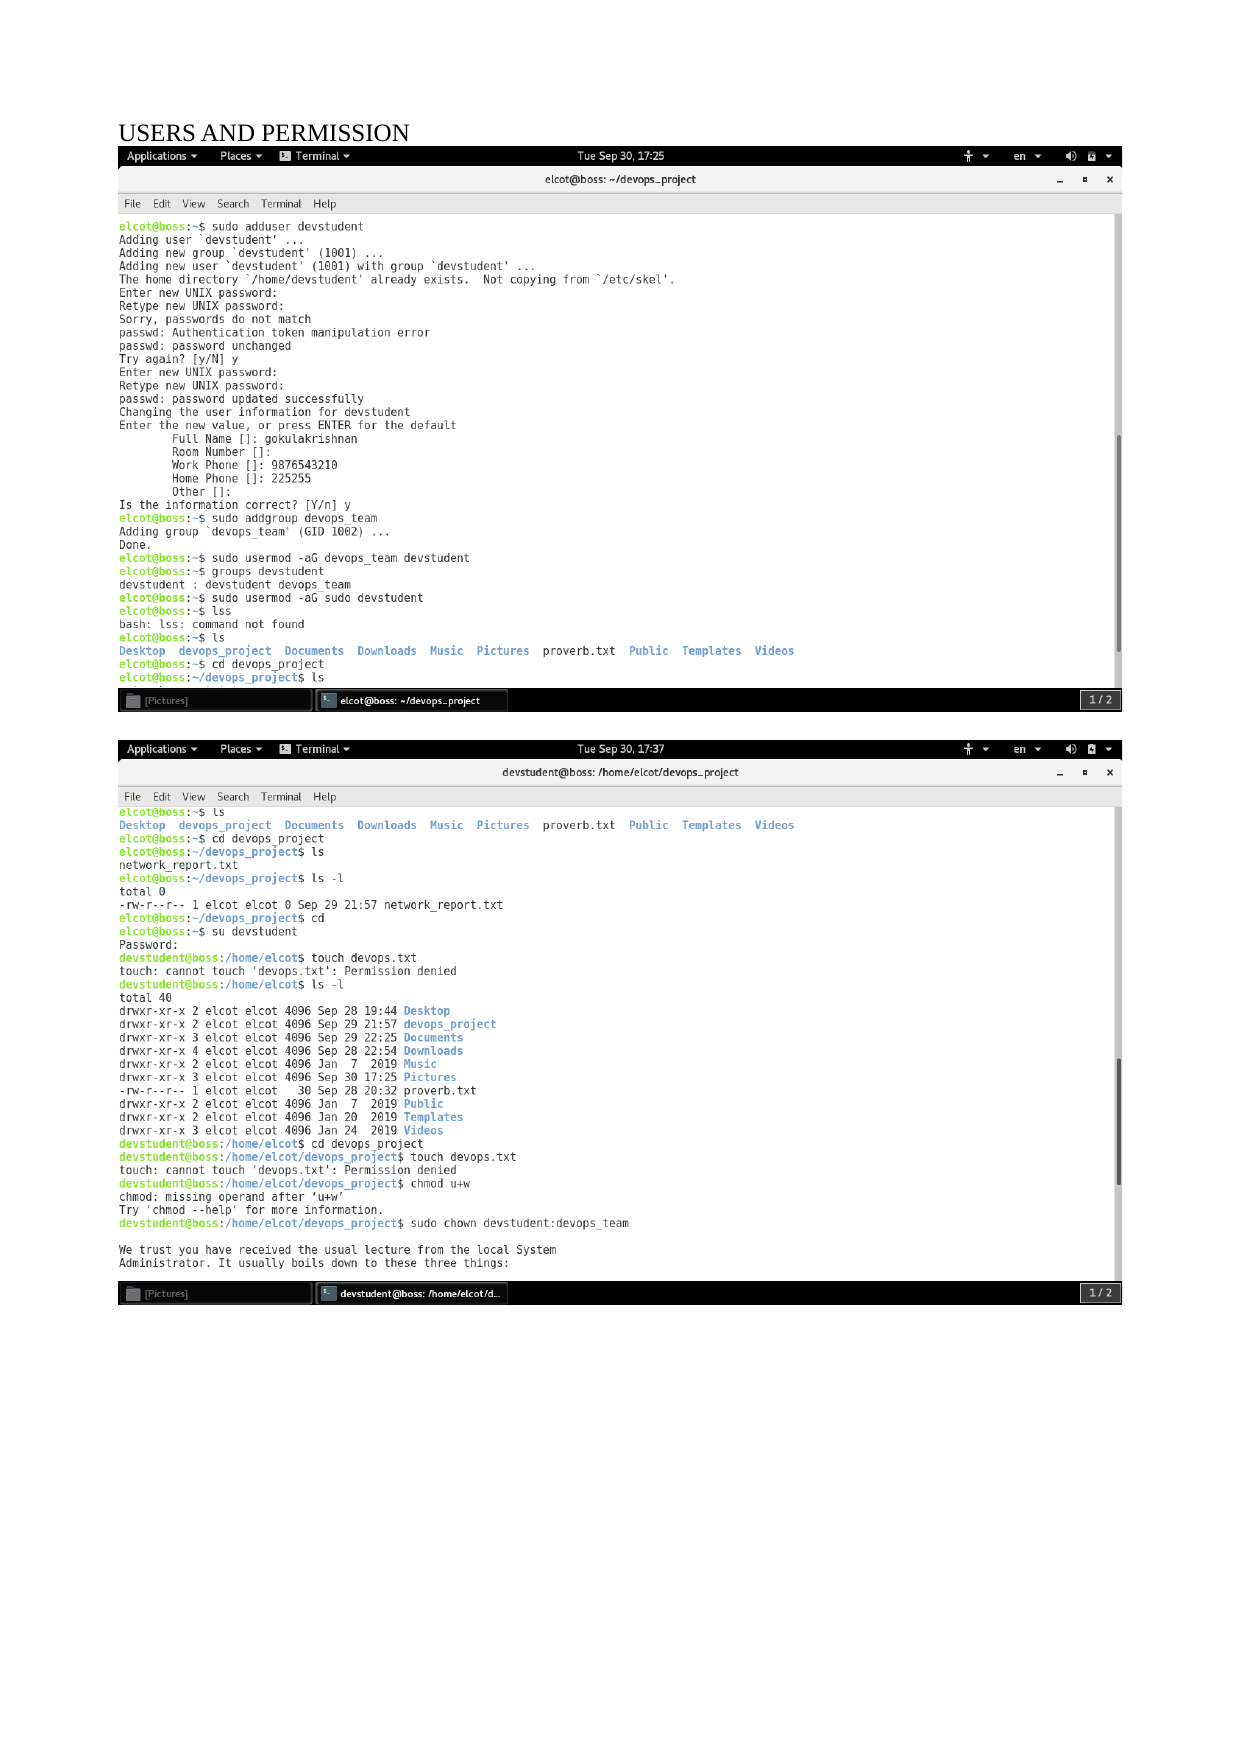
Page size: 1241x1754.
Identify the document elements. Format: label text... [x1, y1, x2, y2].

picture [118, 146, 1123, 712]
picture [118, 740, 1123, 1305]
text USERS AND PERMISSION [118, 118, 1122, 146]
